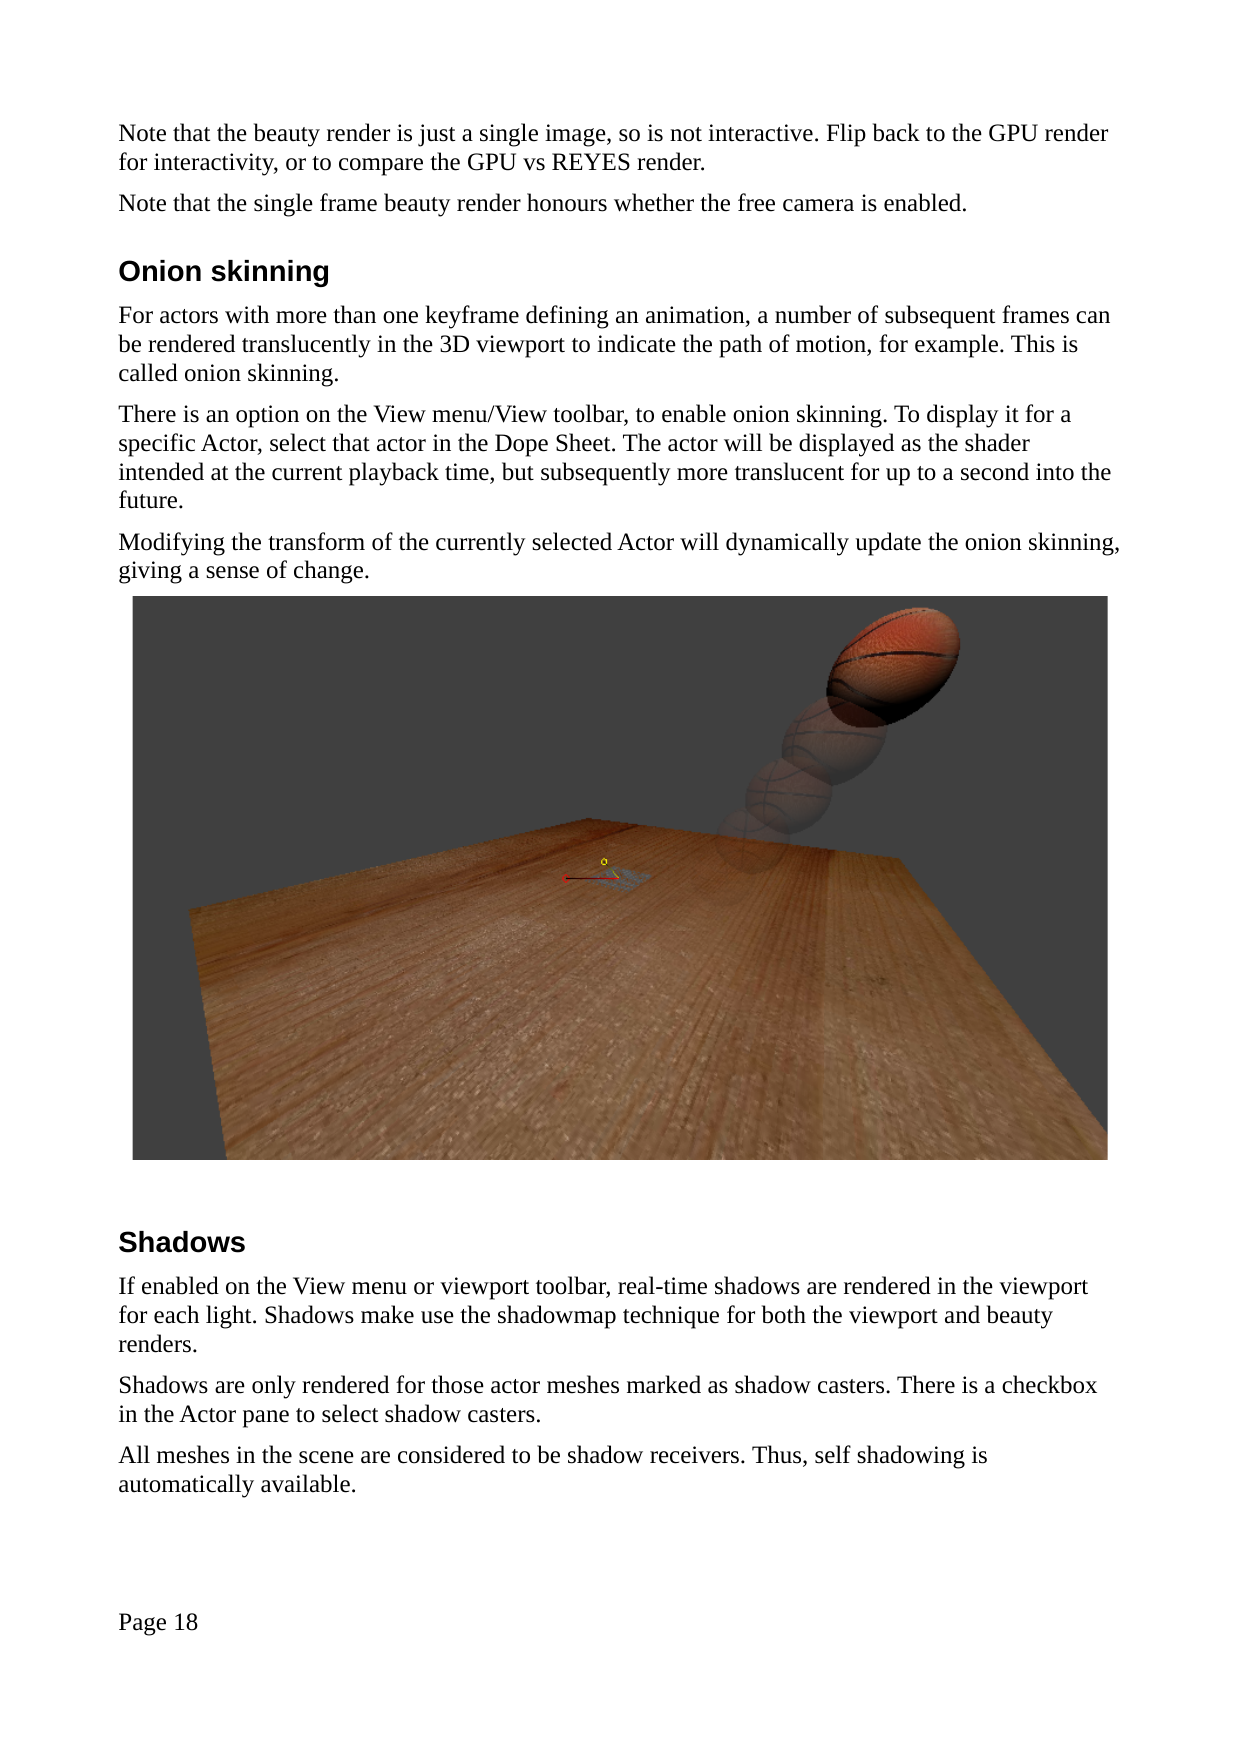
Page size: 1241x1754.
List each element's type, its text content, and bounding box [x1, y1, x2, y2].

subtitle Onion skinning [118, 254, 1122, 288]
text Modifying the transform of the currently selected Actor will dynamically update the onion skinning, giving a sense of change. [118, 527, 1122, 584]
text If enabled on the View menu or viewport toolbar, real-time shadows are rendered in the viewport for each light. Shadows make use the shadowmap technique for both the viewport and beauty renders. [118, 1271, 1122, 1358]
text Note that the beauty render is just a single image, so is not interactive. Flip back to the GPU render for interactivity, or to compare the GPU vs REYES render. [118, 118, 1122, 176]
subtitle Shadows [118, 1225, 1122, 1259]
text All meshes in the scene are considered to be shadow receivers. Thus, self shadowing is automatically available. [118, 1440, 1122, 1498]
text Shadows are only rendered for those actor meshes marked as shadow casters. There is a checkbox in the Actor pane to select shadow casters. [118, 1370, 1122, 1428]
text Note that the single frame beauty render honours whether the free camera is enabled. [118, 188, 1122, 217]
text For actors with more than one keyframe defining an animation, a number of subsequent frames can be rendered translucently in the 3D viewport to indicate the path of motion, for example. This is called onion skinning. [118, 300, 1122, 387]
text There is an option on the View menu/View toolbar, to enable onion skinning. To display it for a specific Actor, select that actor in the Dope Sheet. The actor will be displayed as the shader intended at the current playback time, but subsequently more translucent for up to a second into the future. [118, 399, 1122, 514]
picture [132, 596, 1108, 1160]
